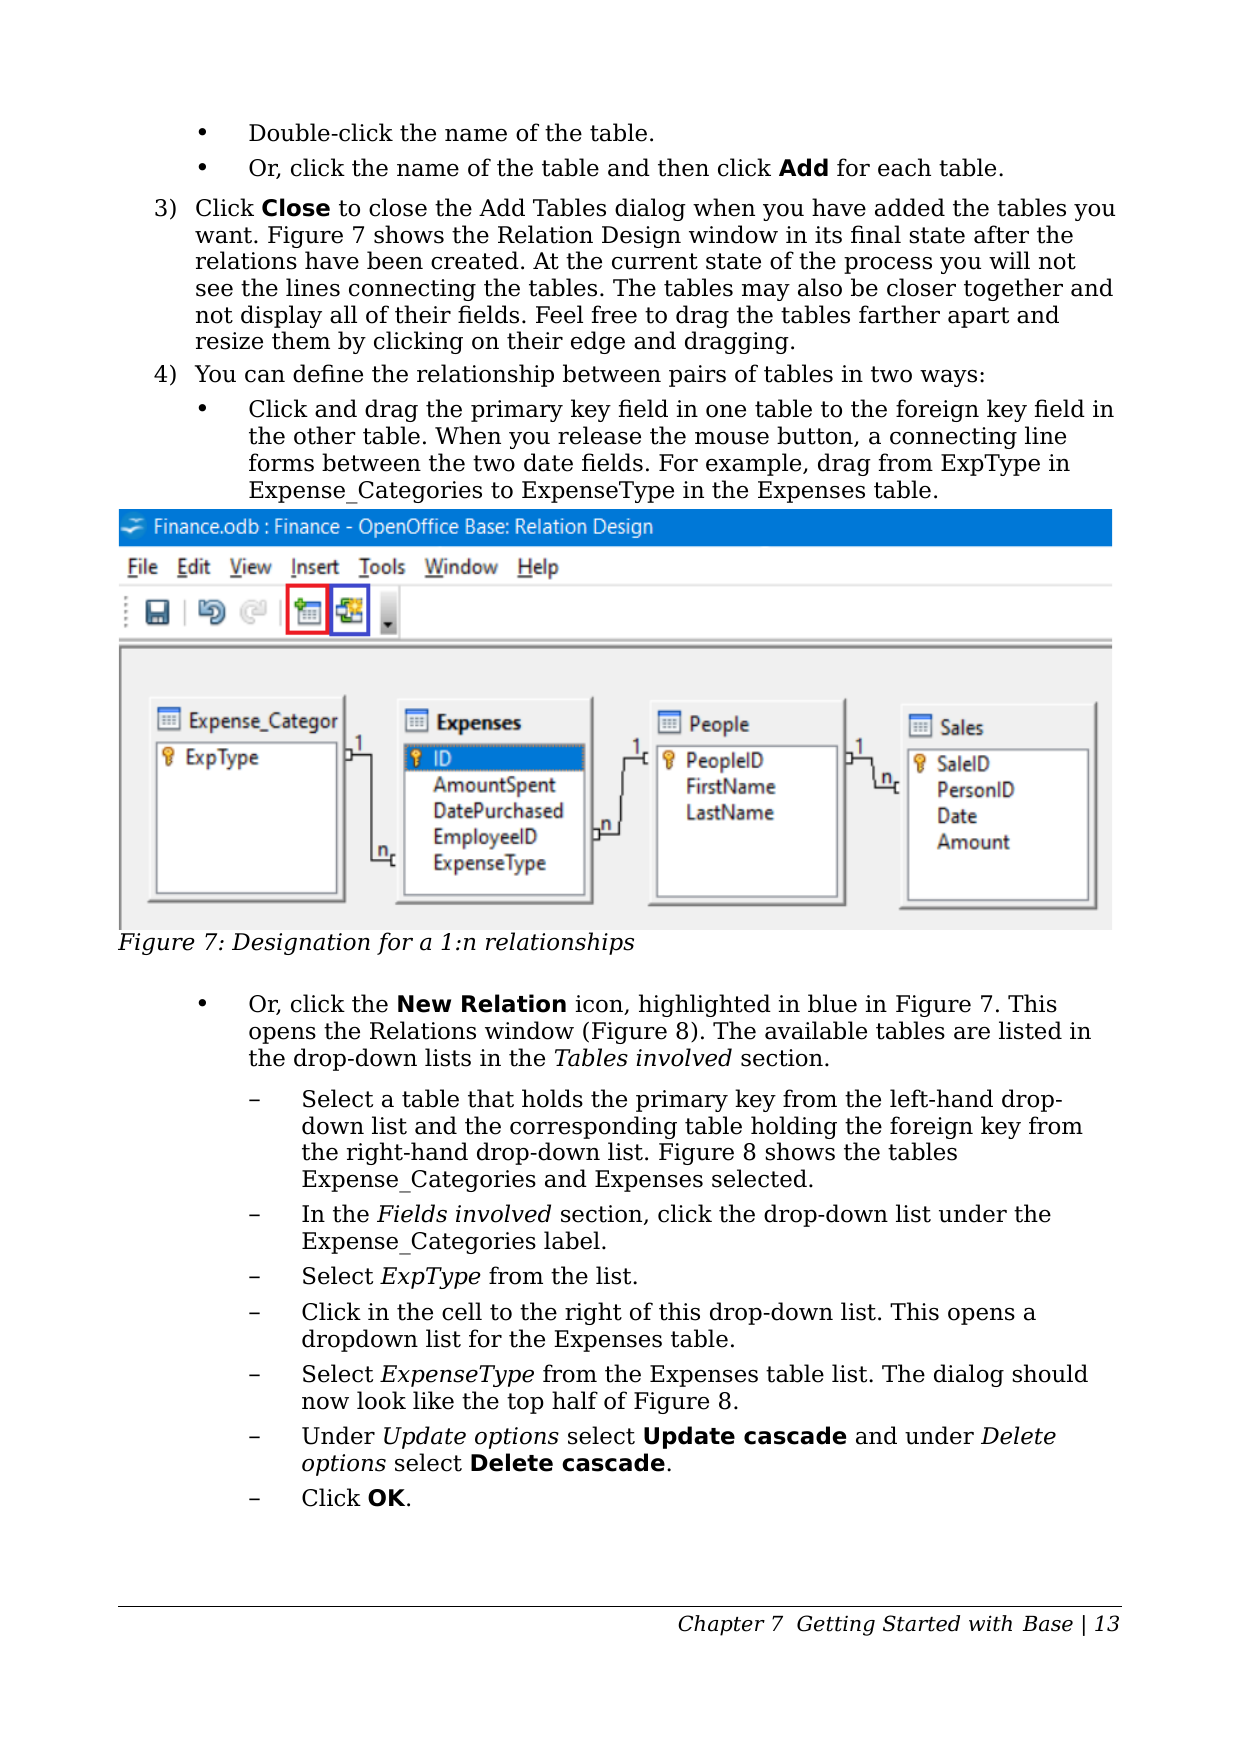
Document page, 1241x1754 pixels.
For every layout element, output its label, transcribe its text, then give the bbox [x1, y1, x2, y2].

list Select a table that holds the primary key from the left-hand drop-down list and the corresponding table holding the foreign key from the right-hand drop-down list. Figure 8 shows the tables Expense_Categories and Expenses selected. [248, 1084, 1122, 1193]
list Or, click the name of the table and then click Add for each table. [195, 153, 1122, 183]
list Select ExpenseType from the Expenses table list. The dialog should now look like the top half of Figure 8. [248, 1359, 1122, 1414]
list Click and drag the primary key field in one table to the foreign key field in the other table. When you release the mouse button, a connecting line forms between the two date fields. For example, drag from ExpType in Expense_Categories to ExpenseType in the Expenses table. [195, 394, 1122, 503]
list Click OK. [248, 1483, 1122, 1512]
list Select ExpType from the list. [248, 1261, 1122, 1290]
list Or, click the New Relation icon, highlighted in blue in Figure 7. This opens the Relations window (Figure 8). The available tables are listed in the drop-down lists in the Tables involved section. [195, 989, 1122, 1071]
list You can define the relationship between pairs of tables in two ways: [177, 361, 1122, 388]
list Click in the cell to the right of this drop-down list. This opens a dropdown list for the Expenses table. [248, 1297, 1122, 1352]
list Figure 7: Designation for a 1:n relationships [118, 930, 1113, 956]
list Click Close to close the Add Tables dialog when you have added the tables you want. Figure 7 shows the Relation Design window in its final state after the relations have been created. At the current state of the process you will not see the lines connecting the tables. The tables may also be closer together and not display all of their fields. Feel free to drag the tables farther apart and resize them by clicking on their edge and dragging. [177, 195, 1122, 355]
list In the Fields involved section, click the drop-down list under the Expense_Categories label. [248, 1199, 1122, 1255]
list Double-click the name of the table. [195, 118, 1122, 147]
list Under Update options select Update cascade and under Delete options select Delete cascade. [248, 1421, 1122, 1477]
picture [118, 509, 1113, 930]
